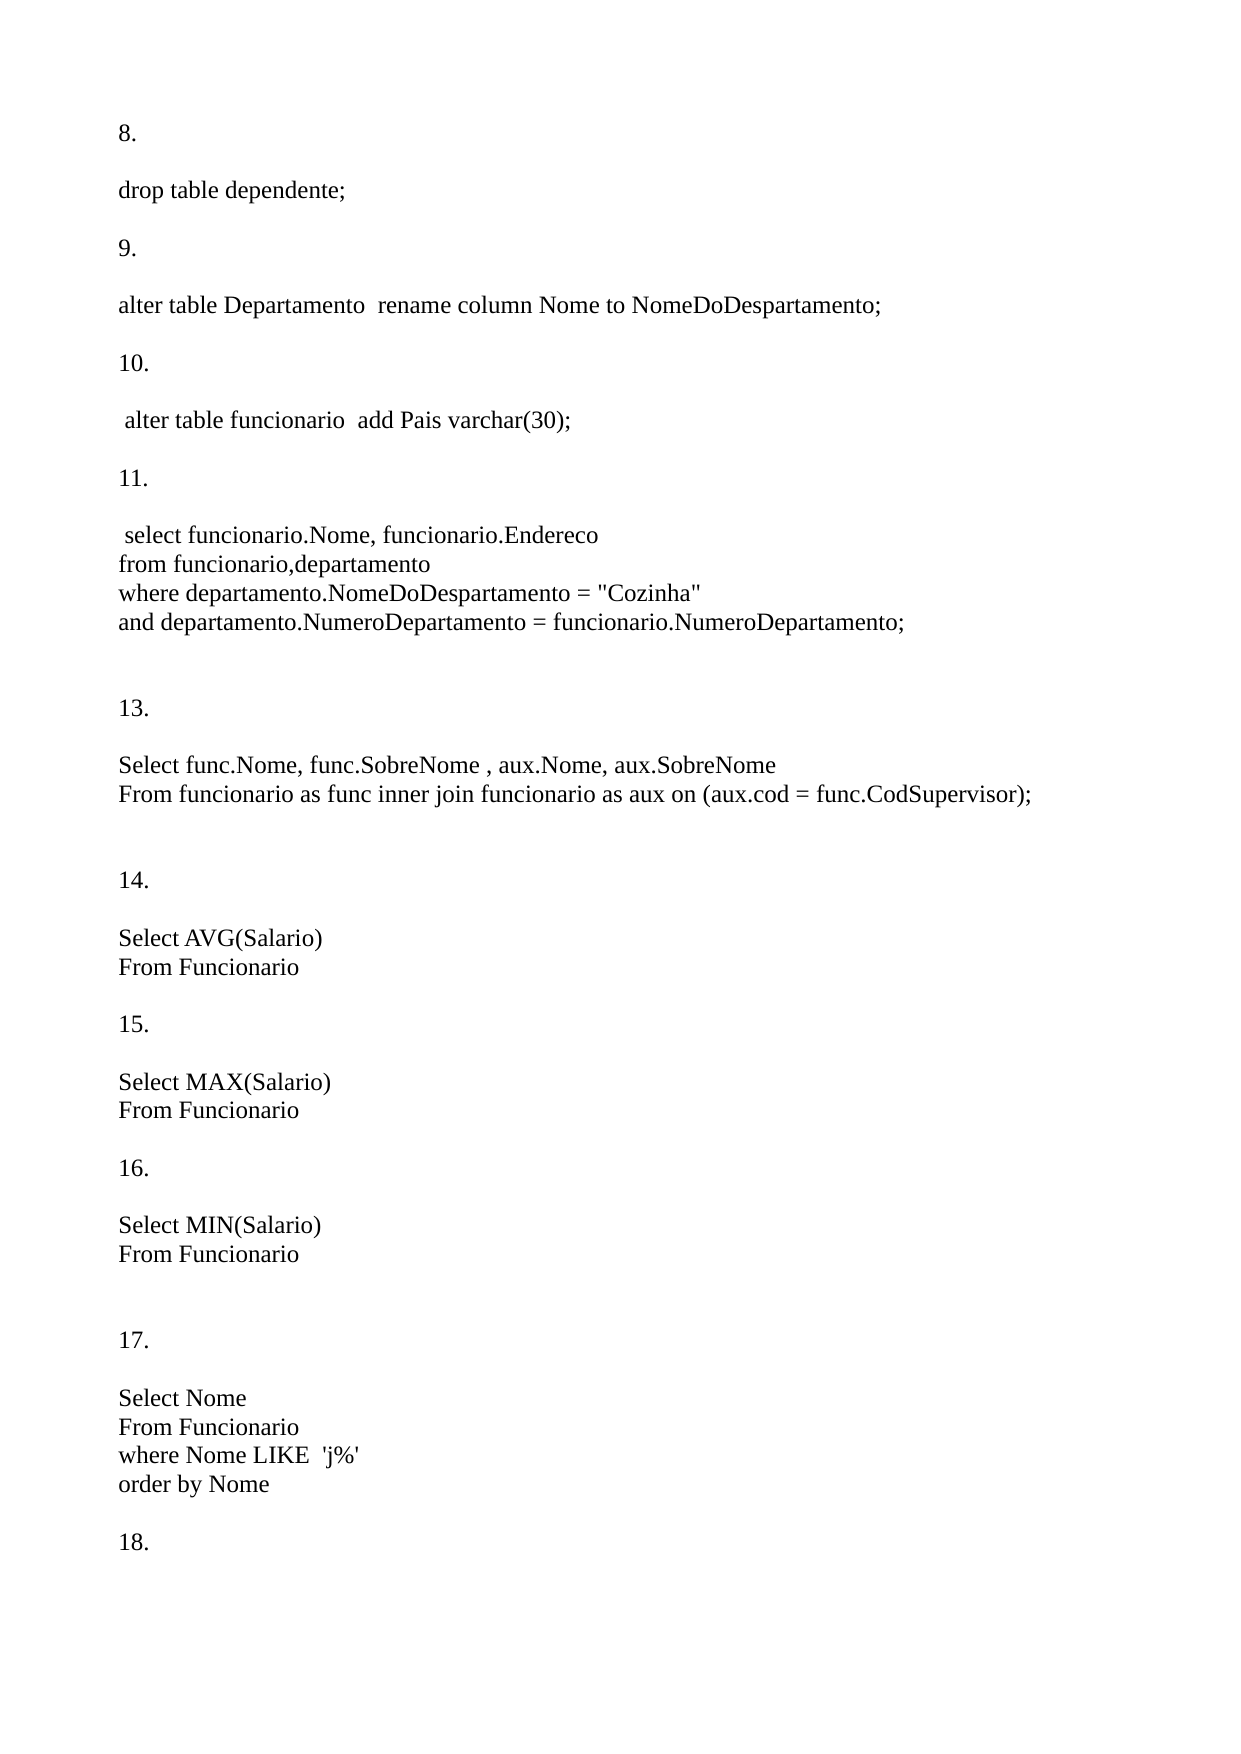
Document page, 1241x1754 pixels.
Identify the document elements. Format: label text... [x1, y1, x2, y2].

text 17. [118, 1326, 1122, 1354]
text 14. [118, 866, 1122, 894]
text Select MAX(Salario) From Funcionario [118, 1067, 1122, 1124]
text 16. [118, 1153, 1122, 1182]
text 15. [118, 1009, 1122, 1038]
text 10. [118, 348, 1122, 377]
text 9. [118, 233, 1122, 262]
text drop table dependente; [118, 176, 1122, 204]
text alter table Departamento rename column Nome to NomeDoDespartamento; [118, 291, 1122, 319]
text 8. [118, 118, 1122, 147]
text Select Nome From Funcionario where Nome LIKE 'j%' order by Nome [118, 1383, 1122, 1498]
text select funcionario.Nome, funcionario.Endereco from funcionario,departamento where departamento.NomeDoDespartamento = "Cozinha" and departamento.NumeroDepartamento = funcionario.NumeroDepartamento; [118, 521, 1122, 636]
text 13. [118, 693, 1122, 722]
text alter table funcionario add Pais varchar(30); [118, 406, 1122, 434]
text Select MIN(Salario) From Funcionario [118, 1211, 1122, 1268]
text Select AVG(Salario) From Funcionario [118, 923, 1122, 981]
text 11. [118, 463, 1122, 492]
text 18. [118, 1527, 1122, 1556]
text Select func.Nome, func.SobreNome , aux.Nome, aux.SobreNome From funcionario as func inner join funcionario as aux on (aux.cod = func.CodSupervisor); [118, 751, 1122, 837]
